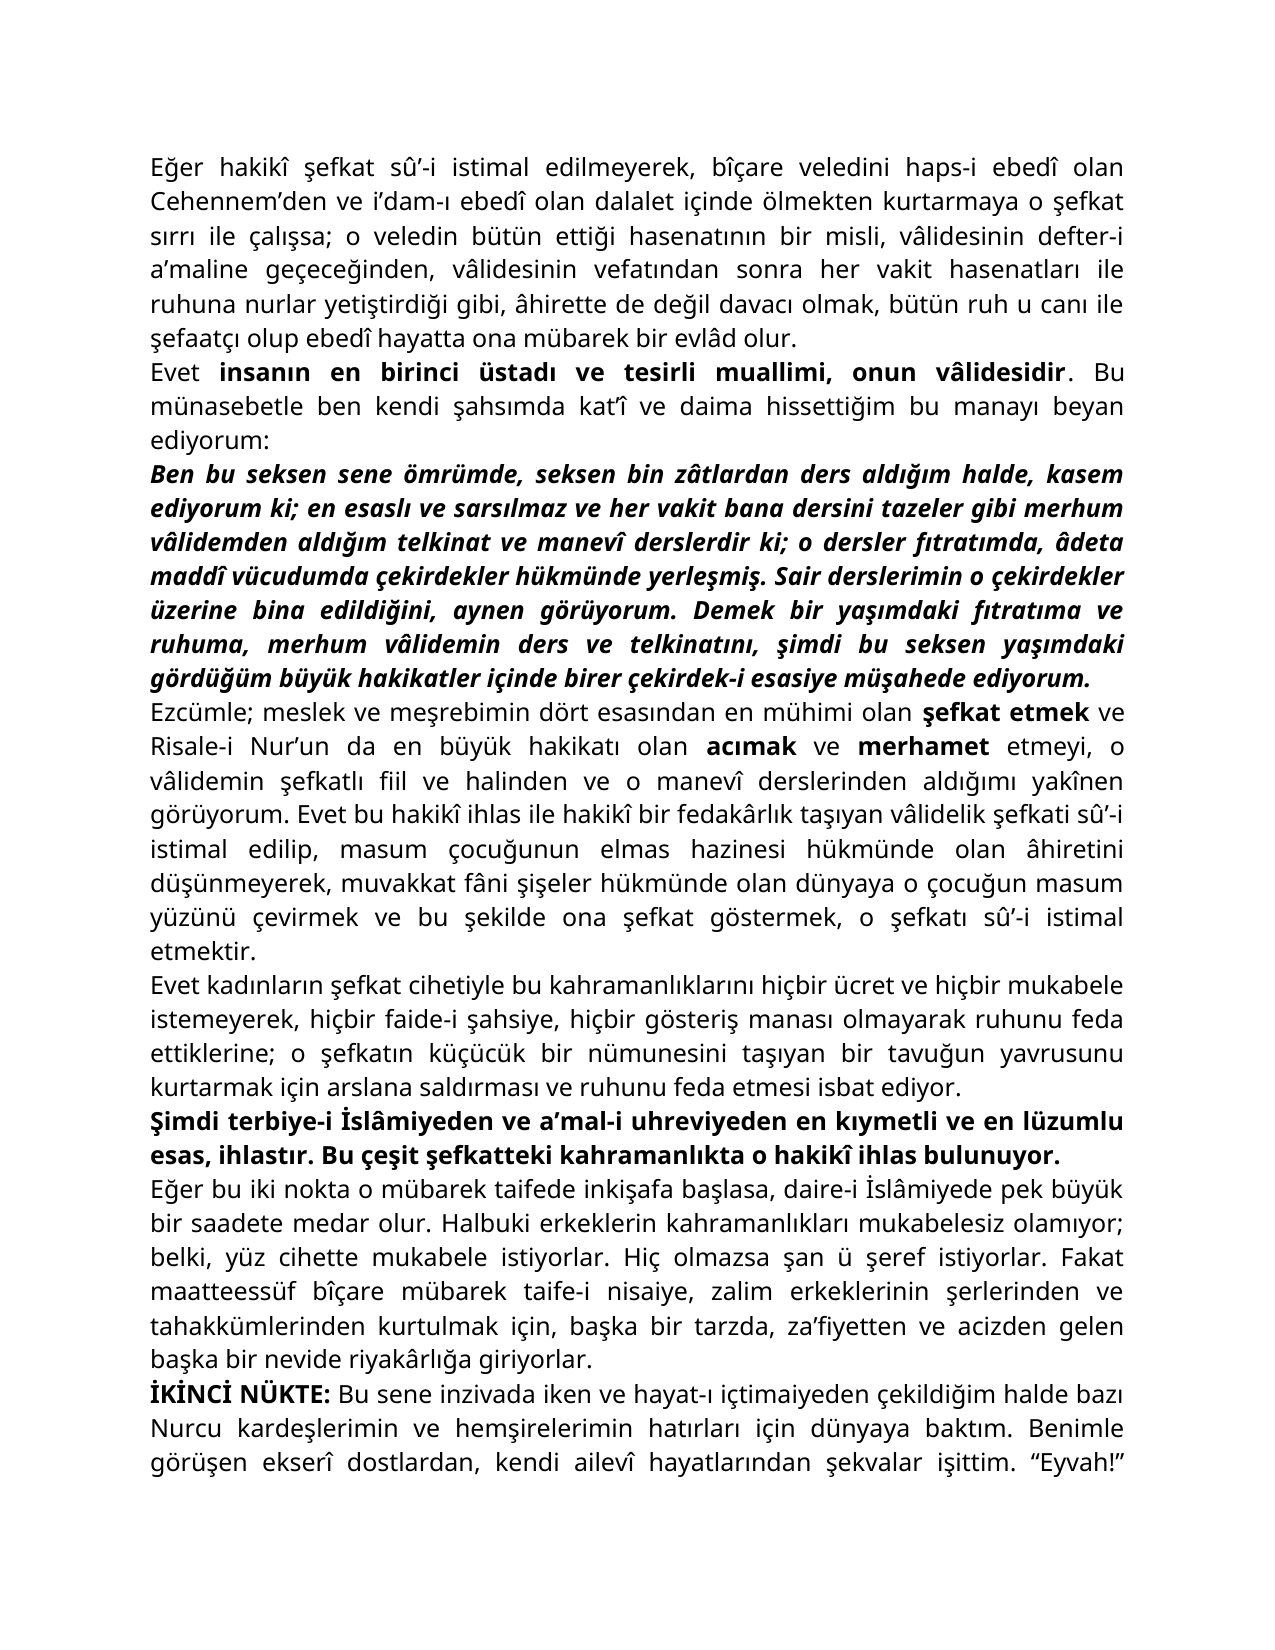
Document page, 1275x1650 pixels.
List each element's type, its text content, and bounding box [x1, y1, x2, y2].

text Eğer bu iki nokta o mübarek taifede inkişafa başlasa, daire-i İslâmiyede pek büyük bir saadete medar olur. Halbuki erkeklerin kahramanlıkları mukabelesiz olamıyor; belki, yüz cihette mukabele istiyorlar. Hiç olmazsa şan ü şeref istiyorlar. Fakat maatteessüf bîçare mübarek taife-i nisaiye, zalim erkeklerinin şerlerinden ve tahakkümlerinden kurtulmak için, başka bir tarzda, za’fiyetten ve acizden gelen başka bir nevide riyakârlığa giriyorlar. [150, 1172, 1125, 1376]
text Ezcümle; meslek ve meşrebimin dört esasından en mühimi olan şefkat etmek ve Risale-i Nur’un da en büyük hakikatı olan acımak ve merhamet etmeyi, o vâlidemin şefkatlı fiil ve halinden ve o manevî derslerinden aldığımı yakînen görüyorum. Evet bu hakikî ihlas ile hakikî bir fedakârlık taşıyan vâlidelik şefkati sû’-i istimal edilip, masum çocuğunun elmas hazinesi hükmünde olan âhiretini düşünmeyerek, muvakkat fâni şişeler hükmünde olan dünyaya o çocuğun masum yüzünü çevirmek ve bu şekilde ona şefkat göstermek, o şefkatı sû’-i istimal etmektir. [150, 695, 1125, 967]
text Şimdi terbiye-i İslâmiyeden ve a’mal-i uhreviyeden en kıymetli ve en lüzumlu esas, ihlastır. Bu çeşit şefkatteki kahramanlıkta o hakikî ihlas bulunuyor. [150, 1104, 1125, 1172]
text Evet kadınların şefkat cihetiyle bu kahramanlıklarını hiçbir ücret ve hiçbir mukabele istemeyerek, hiçbir faide-i şahsiye, hiçbir gösteriş manası olmayarak ruhunu feda ettiklerine; o şefkatın küçücük bir nümunesini taşıyan bir tavuğun yavrusunu kurtarmak için arslana saldırması ve ruhunu feda etmesi isbat ediyor. [150, 967, 1125, 1104]
text İKİNCİ NÜKTE: Bu sene inzivada iken ve hayat-ı içtimaiyeden çekildiğim halde bazı Nurcu kardeşlerimin ve hemşirelerimin hatırları için dünyaya baktım. Benimle görüşen ekserî dostlardan, kendi ailevî hayatlarından şekvalar işittim. “Eyvah!” [150, 1376, 1125, 1478]
text Evet insanın en birinci üstadı ve tesirli muallimi, onun vâlidesidir. Bu münasebetle ben kendi şahsımda kat’î ve daima hissettiğim bu manayı beyan ediyorum: [150, 354, 1125, 457]
text Ben bu seksen sene ömrümde, seksen bin zâtlardan ders aldığım halde, kasem ediyorum ki; en esaslı ve sarsılmaz ve her vakit bana dersini tazeler gibi merhum vâlidemden aldığım telkinat ve manevî derslerdir ki; o dersler fıtratımda, âdeta maddî vücudumda çekirdekler hükmünde yerleşmiş. Sair derslerimin o çekirdekler üzerine bina edildiğini, aynen görüyorum. Demek bir yaşımdaki fıtratıma ve ruhuma, merhum vâlidemin ders ve telkinatını, şimdi bu seksen yaşımdaki gördüğüm büyük hakikatler içinde birer çekirdek-i esasiye müşahede ediyorum. [150, 457, 1125, 695]
text Eğer hakikî şefkat sû’-i istimal edilmeyerek, bîçare veledini haps-i ebedî olan Cehennem’den ve i’dam-ı ebedî olan dalalet içinde ölmekten kurtarmaya o şefkat sırrı ile çalışsa; o veledin bütün ettiği hasenatının bir misli, vâlidesinin defter-i a’maline geçeceğinden, vâlidesinin vefatından sonra her vakit hasenatları ile ruhuna nurlar yetiştirdiği gibi, âhirette de değil davacı olmak, bütün ruh u canı ile şefaatçı olup ebedî hayatta ona mübarek bir evlâd olur. [150, 150, 1125, 354]
